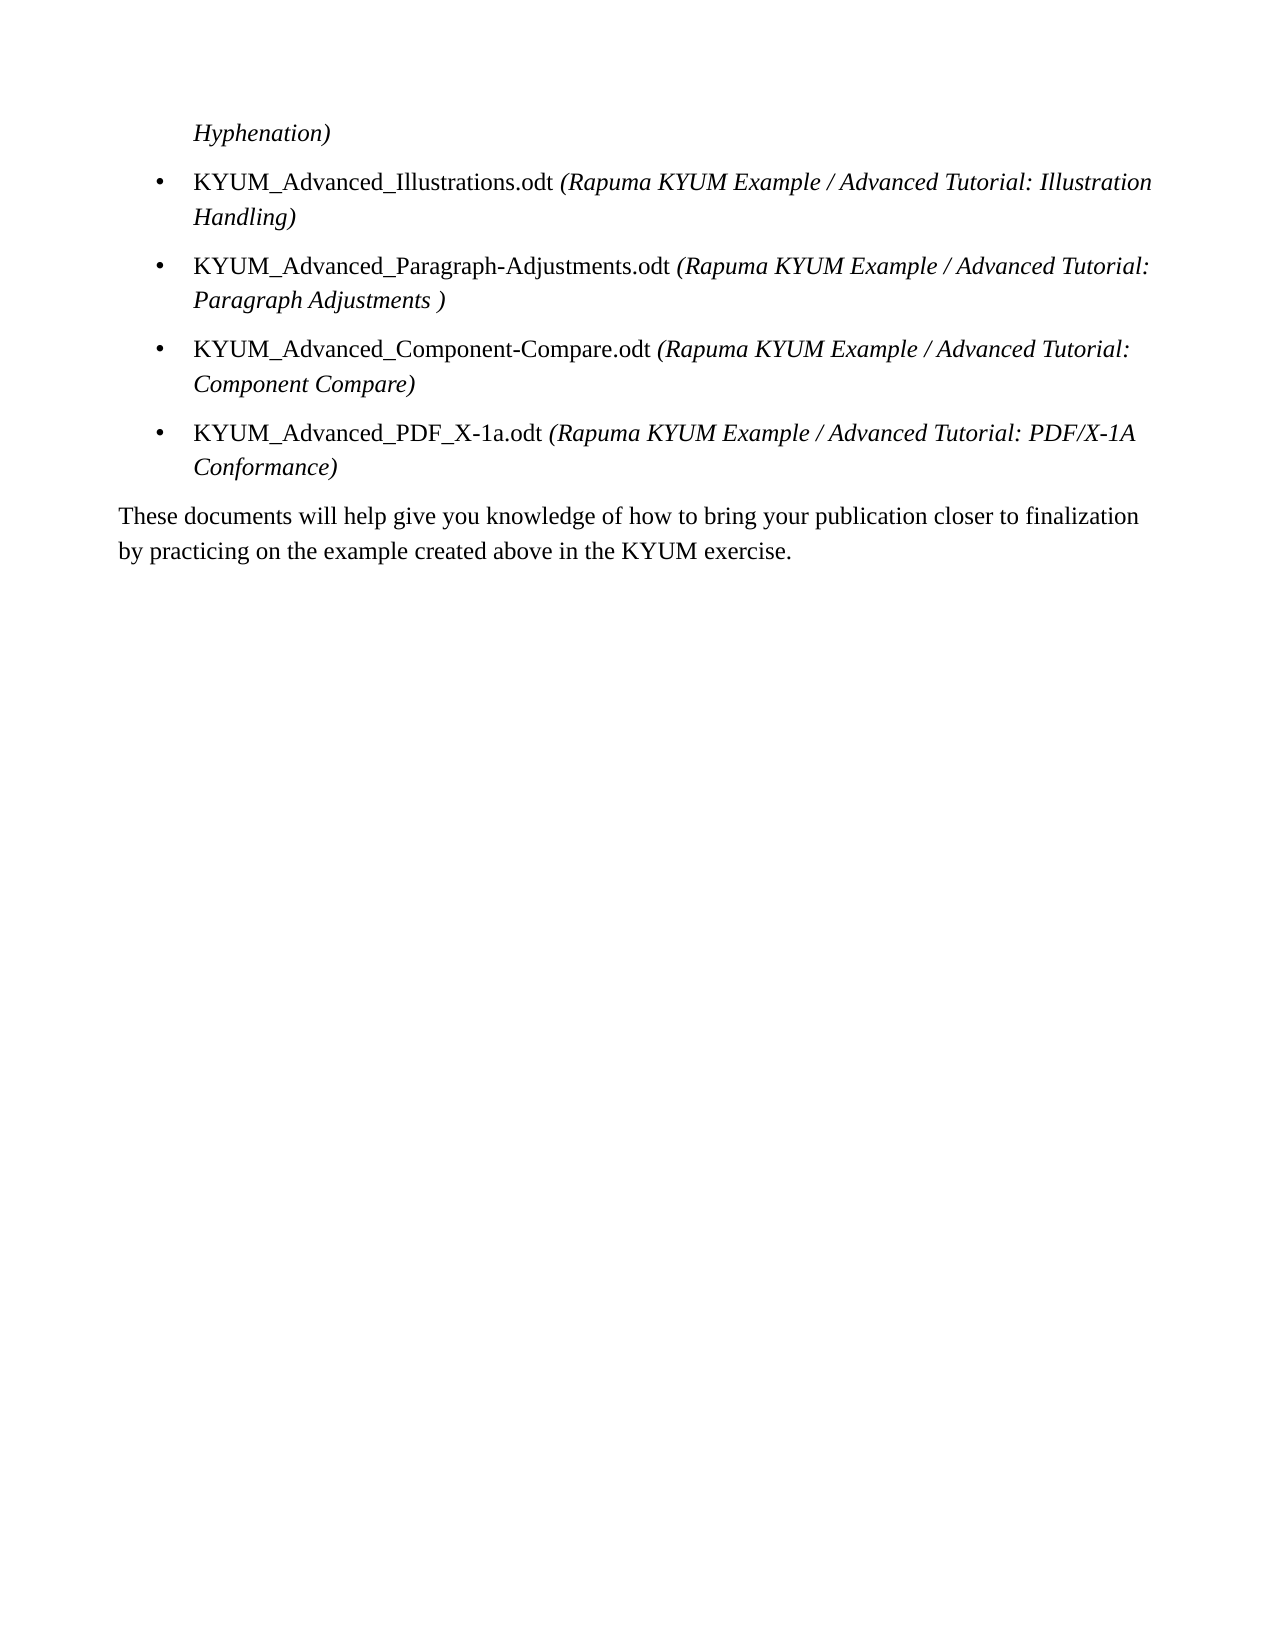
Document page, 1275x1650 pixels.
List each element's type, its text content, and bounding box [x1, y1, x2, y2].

list KYUM_Advanced_Paragraph-Adjustments.odt (Rapuma KYUM Example / Advanced Tutorial: Paragraph Adjustments ) [156, 251, 1157, 314]
list KYUM_Advanced_Component-Compare.odt (Rapuma KYUM Example / Advanced Tutorial: Component Compare) [156, 334, 1157, 397]
list Hyphenation) [156, 118, 1157, 147]
list KYUM_Advanced_PDF_X-1a.odt (Rapuma KYUM Example / Advanced Tutorial: PDF/X-1A Conformance) [156, 418, 1157, 481]
list KYUM_Advanced_Illustrations.odt (Rapuma KYUM Example / Advanced Tutorial: Illustration Handling) [156, 167, 1157, 230]
text These documents will help give you knowledge of how to bring your publication closer to finalization by practicing on the example created above in the KYUM exercise. [118, 501, 1157, 564]
